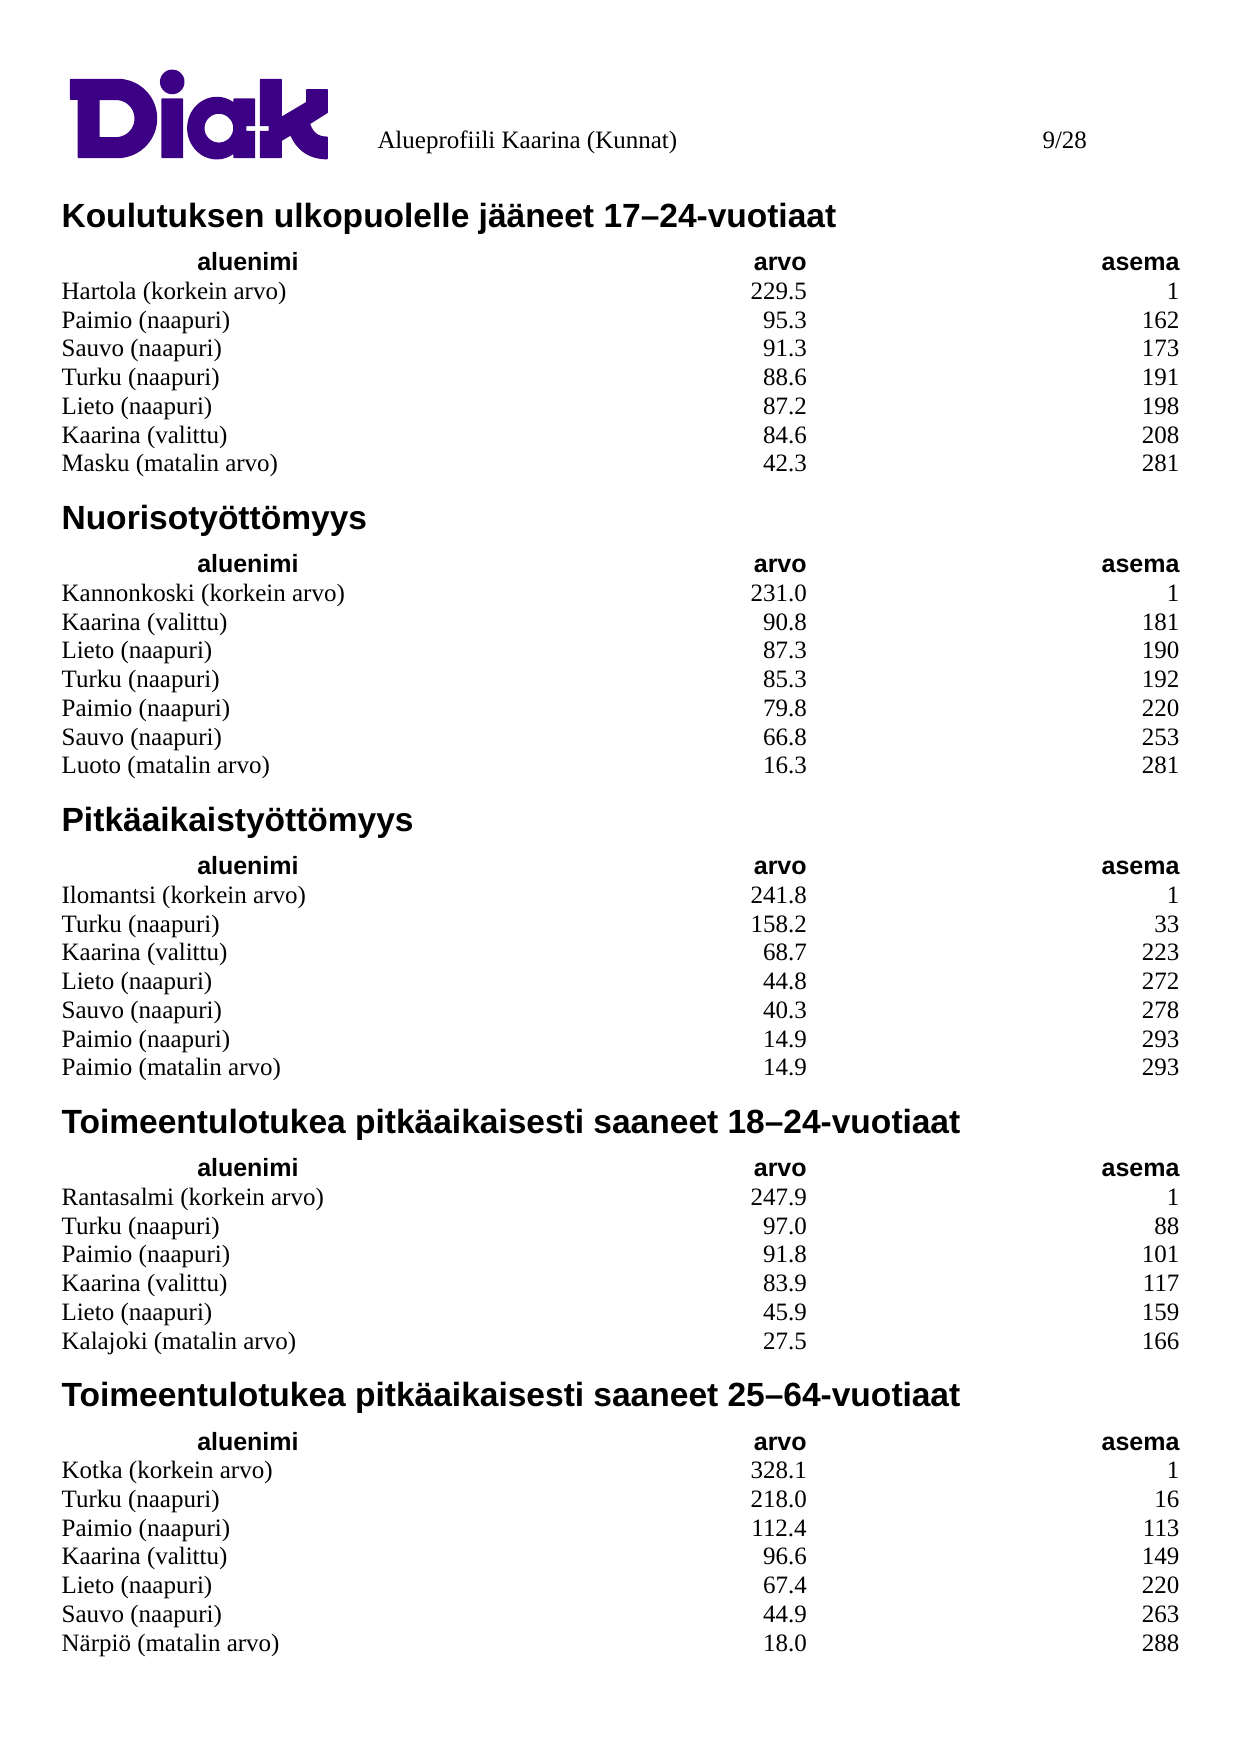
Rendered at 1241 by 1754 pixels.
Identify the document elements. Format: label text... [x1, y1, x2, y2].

subtitle Koulutuksen ulkopuolelle jääneet 17–24-vuotiaat [61, 196, 1179, 235]
table_cell 95.3 [434, 305, 806, 333]
table_cell 14.9 [434, 1053, 806, 1081]
table_cell Luoto (matalin arvo) [61, 751, 434, 779]
table_cell 1 [806, 578, 1179, 607]
table_cell 91.3 [434, 334, 806, 362]
table_cell Turku (naapuri) [61, 1484, 434, 1513]
table_cell Paimio (naapuri) [61, 1240, 434, 1268]
table_cell Lieto (naapuri) [61, 391, 434, 420]
table_cell 84.6 [434, 420, 806, 448]
table_cell 247.9 [434, 1182, 806, 1211]
table_cell 79.8 [434, 693, 806, 722]
table_cell 33 [806, 909, 1179, 937]
table_cell 45.9 [434, 1297, 806, 1326]
table_cell Masku (matalin arvo) [61, 449, 434, 477]
table_cell 90.8 [434, 607, 806, 636]
table_cell Sauvo (naapuri) [61, 995, 434, 1024]
table_header arvo [434, 851, 806, 880]
table_cell 149 [806, 1541, 1179, 1570]
table_cell Närpiö (matalin arvo) [61, 1628, 434, 1656]
table_cell 281 [806, 751, 1179, 779]
table_cell Lieto (naapuri) [61, 1570, 434, 1599]
table_cell 191 [806, 362, 1179, 391]
table_cell 293 [806, 1024, 1179, 1052]
table_header arvo [434, 549, 806, 578]
table_header aluenimi [61, 1153, 434, 1182]
table_cell Sauvo (naapuri) [61, 334, 434, 362]
table_cell 67.4 [434, 1570, 806, 1599]
table_cell Turku (naapuri) [61, 362, 434, 391]
table_header asema [806, 247, 1179, 276]
table_cell 117 [806, 1268, 1179, 1297]
table_cell 44.9 [434, 1599, 806, 1628]
table_cell Kotka (korkein arvo) [61, 1455, 434, 1484]
table_cell 85.3 [434, 664, 806, 693]
table_header aluenimi [61, 851, 434, 880]
table_cell Sauvo (naapuri) [61, 1599, 434, 1628]
table_cell 42.3 [434, 449, 806, 477]
table_header aluenimi [61, 1426, 434, 1455]
table_cell 88.6 [434, 362, 806, 391]
table_cell 223 [806, 938, 1179, 966]
table_cell 112.4 [434, 1513, 806, 1541]
table_cell Kannonkoski (korkein arvo) [61, 578, 434, 607]
table_cell 96.6 [434, 1541, 806, 1570]
table_cell 91.8 [434, 1240, 806, 1268]
subtitle Pitkäaikaistyöttömyys [61, 800, 1179, 839]
table_header arvo [434, 247, 806, 276]
subtitle Nuorisotyöttömyys [61, 498, 1179, 537]
table_header asema [806, 1153, 1179, 1182]
table_header aluenimi [61, 549, 434, 578]
table_cell 1 [806, 1455, 1179, 1484]
table_cell 1 [806, 880, 1179, 909]
table_header asema [806, 1426, 1179, 1455]
subtitle Toimeentulotukea pitkäaikaisesti saaneet 18–24-vuotiaat [61, 1102, 1179, 1141]
table_header aluenimi [61, 247, 434, 276]
table_cell 44.8 [434, 966, 806, 995]
table_cell Ilomantsi (korkein arvo) [61, 880, 434, 909]
table_cell Turku (naapuri) [61, 1211, 434, 1239]
table_cell 241.8 [434, 880, 806, 909]
table_cell 16 [806, 1484, 1179, 1513]
table_cell 87.3 [434, 636, 806, 664]
table_cell Kalajoki (matalin arvo) [61, 1326, 434, 1354]
table_cell 288 [806, 1628, 1179, 1656]
table_cell Kaarina (valittu) [61, 938, 434, 966]
table_header arvo [434, 1426, 806, 1455]
table_cell 208 [806, 420, 1179, 448]
table_cell Kaarina (valittu) [61, 1541, 434, 1570]
table_header asema [806, 851, 1179, 880]
table_cell 27.5 [434, 1326, 806, 1354]
table_cell 181 [806, 607, 1179, 636]
table_cell 263 [806, 1599, 1179, 1628]
table_cell Lieto (naapuri) [61, 1297, 434, 1326]
table_cell 278 [806, 995, 1179, 1024]
table_cell 162 [806, 305, 1179, 333]
table_cell Lieto (naapuri) [61, 966, 434, 995]
table_cell Paimio (naapuri) [61, 1513, 434, 1541]
table_cell Kaarina (valittu) [61, 420, 434, 448]
table_cell 159 [806, 1297, 1179, 1326]
table_cell Turku (naapuri) [61, 664, 434, 693]
table_cell 281 [806, 449, 1179, 477]
table_cell 190 [806, 636, 1179, 664]
table_cell 272 [806, 966, 1179, 995]
table_cell Paimio (naapuri) [61, 1024, 434, 1052]
table_cell 158.2 [434, 909, 806, 937]
table_cell 88 [806, 1211, 1179, 1239]
table_cell Sauvo (naapuri) [61, 722, 434, 751]
table_cell 253 [806, 722, 1179, 751]
table_header arvo [434, 1153, 806, 1182]
table_cell 166 [806, 1326, 1179, 1354]
table_cell 1 [806, 276, 1179, 305]
table_cell 66.8 [434, 722, 806, 751]
table_cell Turku (naapuri) [61, 909, 434, 937]
table_cell 14.9 [434, 1024, 806, 1052]
table_cell 101 [806, 1240, 1179, 1268]
table_cell 293 [806, 1053, 1179, 1081]
table_cell 83.9 [434, 1268, 806, 1297]
table_cell Lieto (naapuri) [61, 636, 434, 664]
table_cell 218.0 [434, 1484, 806, 1513]
table_cell Kaarina (valittu) [61, 607, 434, 636]
table_cell 87.2 [434, 391, 806, 420]
table_cell 16.3 [434, 751, 806, 779]
table_cell 198 [806, 391, 1179, 420]
table_cell 97.0 [434, 1211, 806, 1239]
table_cell Rantasalmi (korkein arvo) [61, 1182, 434, 1211]
table_cell 328.1 [434, 1455, 806, 1484]
table_cell Hartola (korkein arvo) [61, 276, 434, 305]
table_cell 1 [806, 1182, 1179, 1211]
table_cell Paimio (naapuri) [61, 305, 434, 333]
table_cell 40.3 [434, 995, 806, 1024]
table_cell 231.0 [434, 578, 806, 607]
table_cell 192 [806, 664, 1179, 693]
table_cell 220 [806, 693, 1179, 722]
subtitle Toimeentulotukea pitkäaikaisesti saaneet 25–64-vuotiaat [61, 1375, 1179, 1414]
table_cell 18.0 [434, 1628, 806, 1656]
table_cell 220 [806, 1570, 1179, 1599]
table_cell 68.7 [434, 938, 806, 966]
table_header asema [806, 549, 1179, 578]
table_cell Kaarina (valittu) [61, 1268, 434, 1297]
table_cell 113 [806, 1513, 1179, 1541]
table_cell 229.5 [434, 276, 806, 305]
table_cell 173 [806, 334, 1179, 362]
table_cell Paimio (matalin arvo) [61, 1053, 434, 1081]
table_cell Paimio (naapuri) [61, 693, 434, 722]
